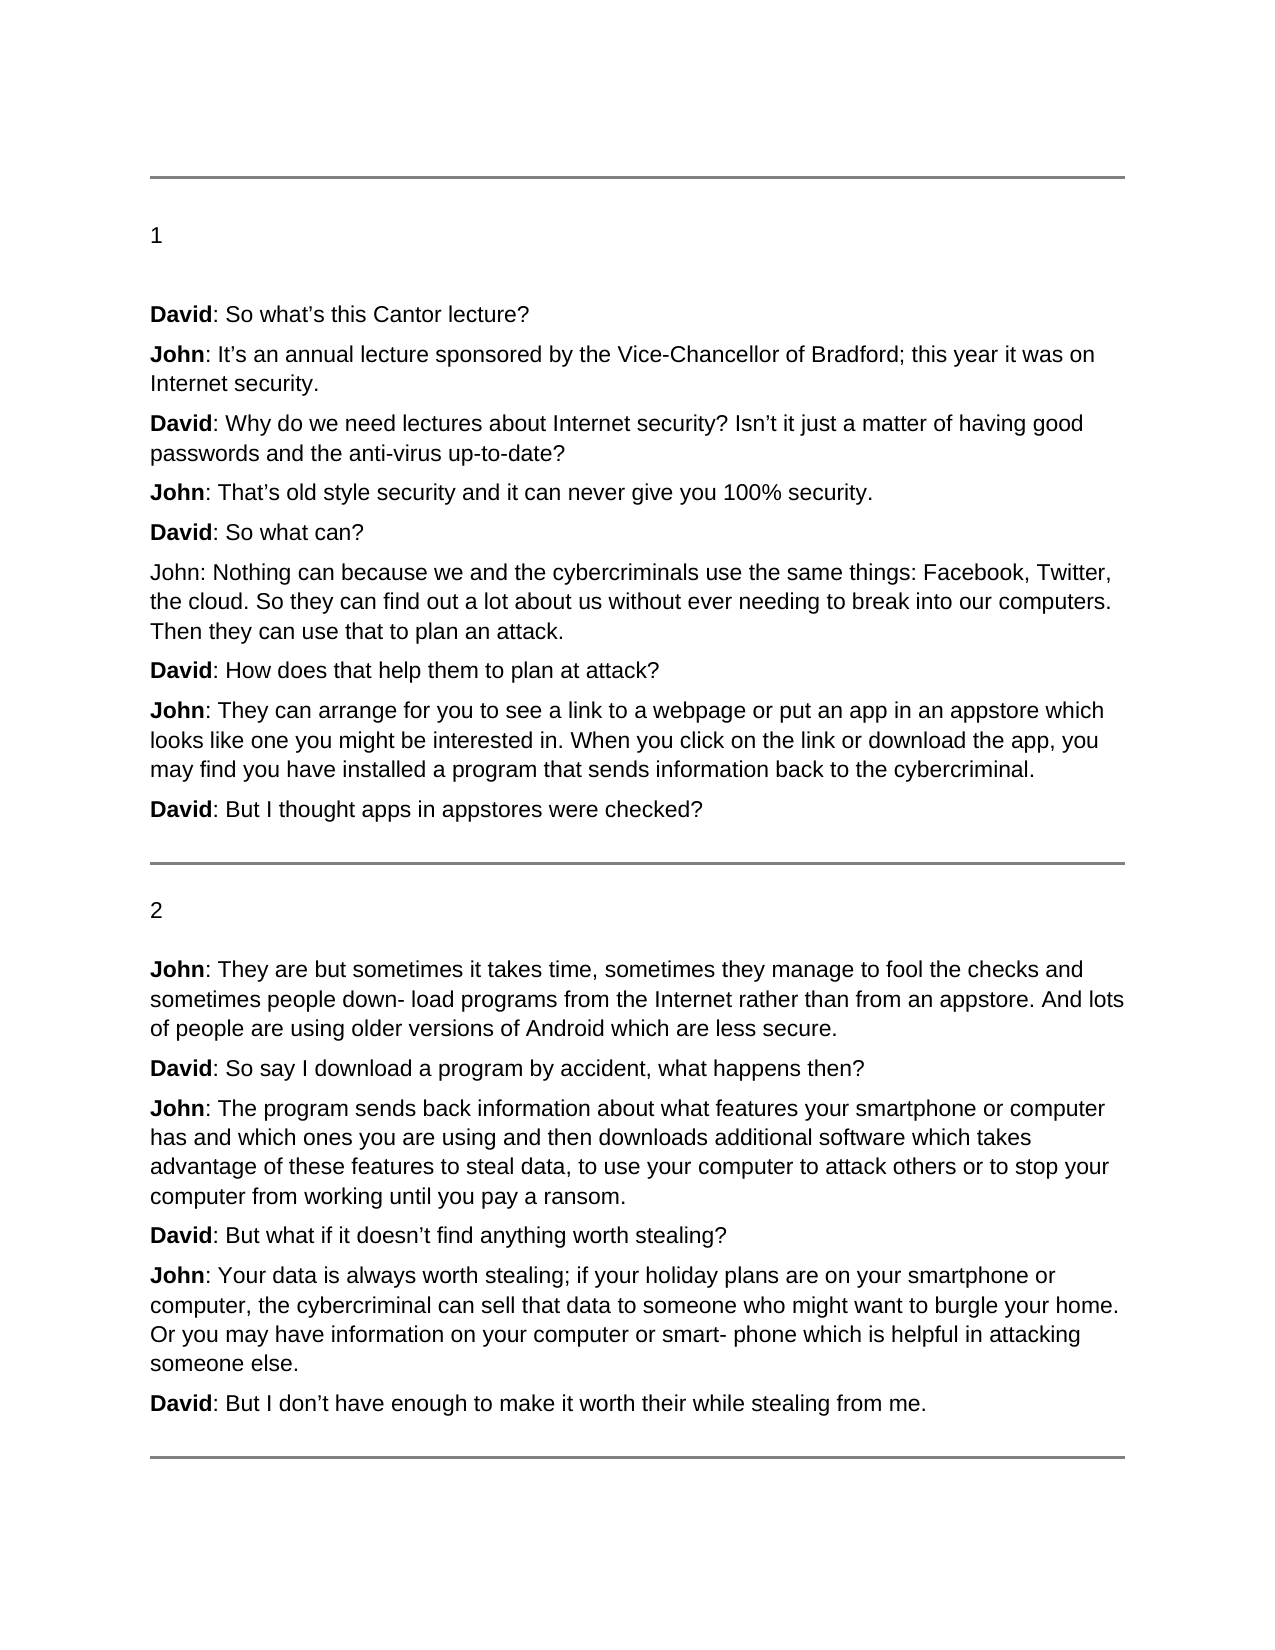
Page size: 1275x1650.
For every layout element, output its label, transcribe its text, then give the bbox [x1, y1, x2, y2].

text 2 [150, 898, 1125, 924]
text John: That’s old style security and it can never give you 100% security. [150, 480, 1125, 506]
text 1 [150, 222, 1125, 248]
text David: So say I download a program by accident, what happens then? [150, 1055, 1125, 1081]
text David: So what can? [150, 520, 1125, 545]
text David: But what if it doesn’t find anything worth stealing? [150, 1223, 1125, 1249]
text David: But I don’t have enough to make it worth their while stealing from me. [150, 1391, 1125, 1416]
text John: Your data is always worth stealing; if your holiday plans are on your smartphone or computer, the cybercriminal can sell that data to someone who might want to burgle your home. Or you may have information on your computer or smart- phone which is helpful in attacking someone else. [150, 1263, 1125, 1377]
text John: Nothing can because we and the cybercriminals use the same things: Facebook, Twitter, the cloud. So they can find out a lot about us without ever needing to break into our computers. Then they can use that to plan an attack. [150, 559, 1125, 644]
text John: It’s an annual lecture sponsored by the Vice-Chancellor of Bradford; this year it was on Internet security. [150, 342, 1125, 397]
text David: So what’s this Cantor lecture? [150, 302, 1125, 327]
text David: Why do we need lectures about Internet security? Isn’t it just a matter of having good passwords and the anti-virus up-to-date? [150, 411, 1125, 466]
text David: How does that help them to plan at attack? [150, 658, 1125, 684]
text John: They are but sometimes it takes time, sometimes they manage to fool the checks and sometimes people down- load programs from the Internet rather than from an appstore. And lots of people are using older versions of Android which are less secure. [150, 957, 1125, 1041]
text John: The program sends back information about what features your smartphone or computer has and which ones you are using and then downloads additional software which takes advantage of these features to steal data, to use your computer to attack others or to stop your computer from working until you pay a ransom. [150, 1095, 1125, 1209]
text David: But I thought apps in appstores were checked? [150, 796, 1125, 822]
text John: They can arrange for you to see a link to a webpage or put an app in an appstore which looks like one you might be interested in. When you click on the link or download the app, you may find you have installed a program that sends information back to the cybercriminal. [150, 698, 1125, 782]
